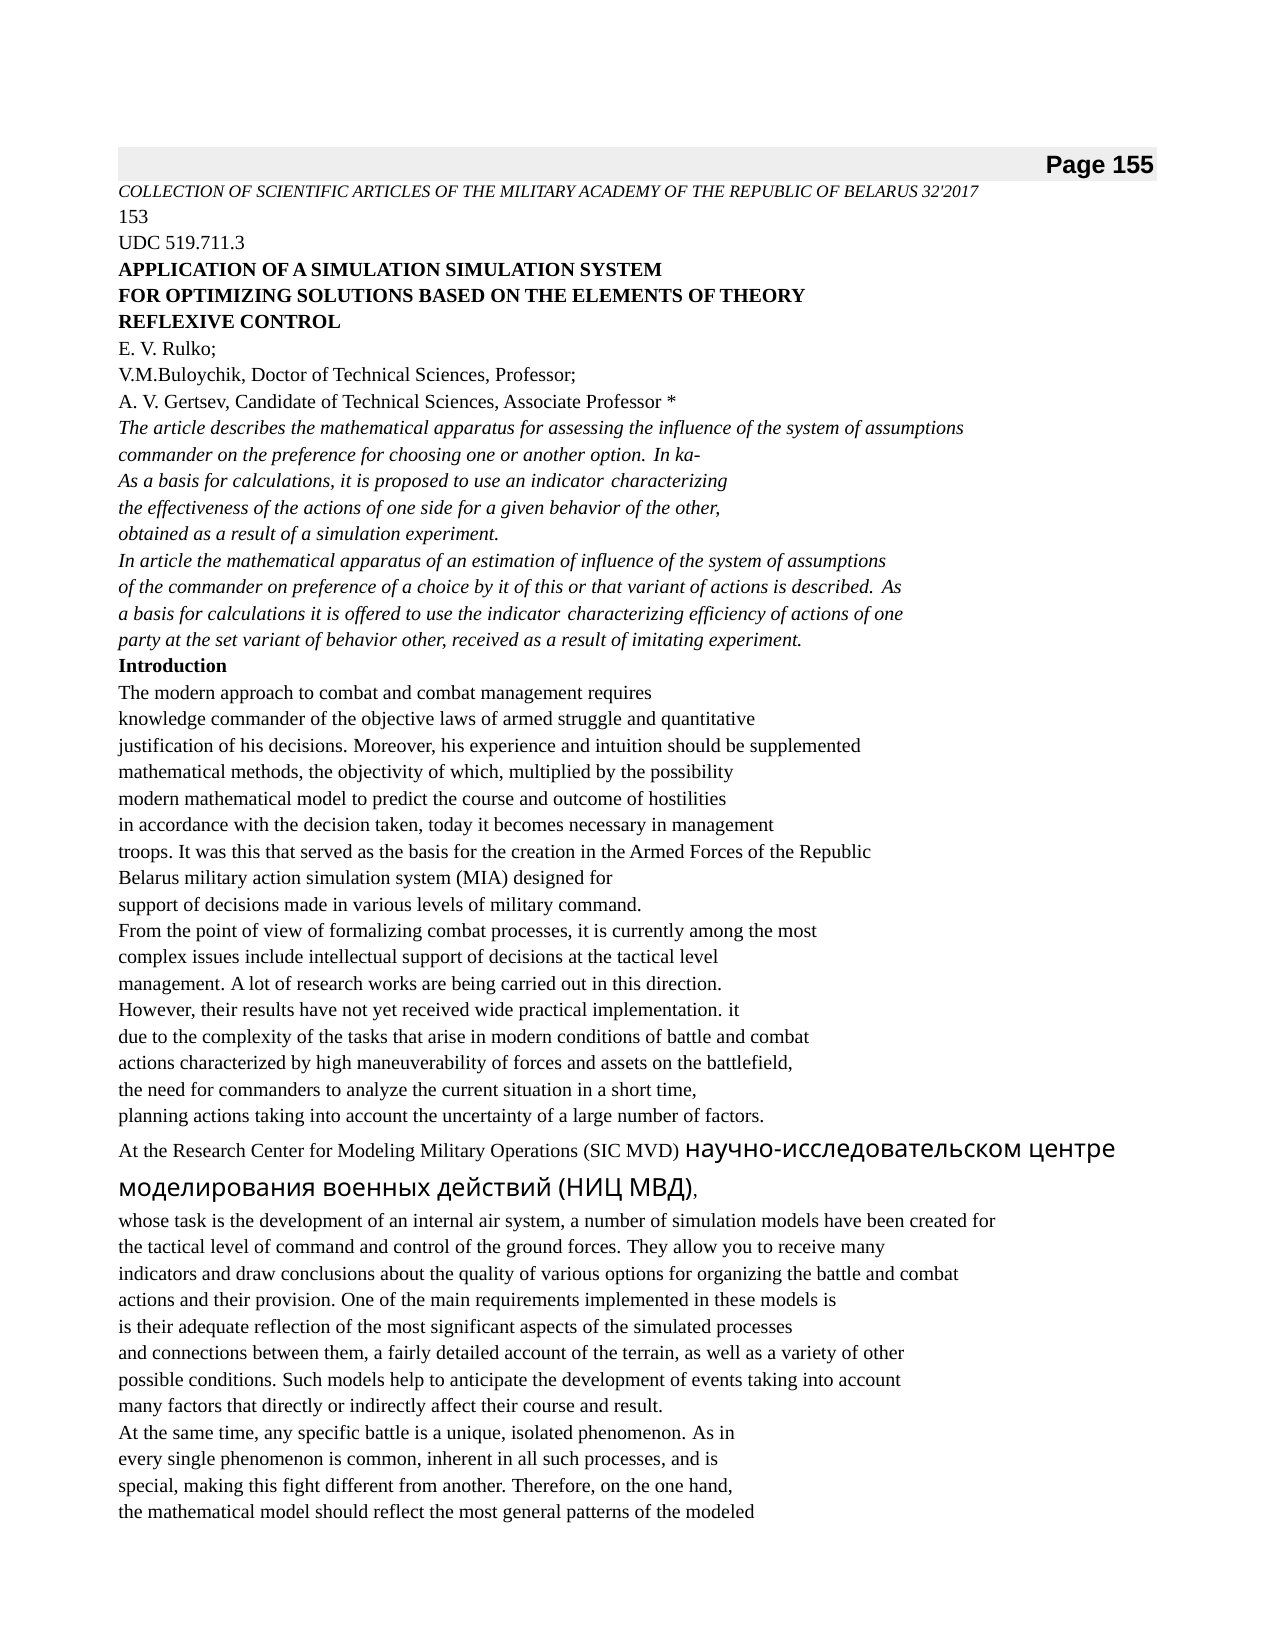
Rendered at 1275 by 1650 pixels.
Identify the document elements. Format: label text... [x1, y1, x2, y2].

text COLLECTION OF SCIENTIFIC ARTICLES OF THE MILITARY ACADEMY OF THE REPUBLIC OF BELARUS 32'2017 [118, 181, 1157, 202]
text the effectiveness of the actions of one side for a given behavior of the other, [118, 496, 1157, 518]
text FOR OPTIMIZING SOLUTIONS BASED ON THE ELEMENTS OF THEORY [118, 284, 1157, 307]
text At the same time, any specific battle is a unique, isolated phenomenon. As in [118, 1421, 1157, 1443]
text troops. It was this that served as the basis for the creation in the Armed Forces of the Republic [118, 839, 1157, 862]
text Belarus military action simulation system (MIA) designed for [118, 866, 1157, 889]
text REFLEXIVE CONTROL [118, 310, 1157, 333]
text and connections between them, a fairly detailed account of the terrain, as well as a variety of other [118, 1341, 1157, 1364]
text is their adequate reflection of the most significant aspects of the simulated processes [118, 1315, 1157, 1338]
text knowledge commander of the objective laws of armed struggle and quantitative [118, 707, 1157, 730]
text Introduction [118, 654, 1157, 677]
text At the Research Center for Modeling Military Operations (SIC MVD) научно-исследовательском центре моделирования военных действий (НИЦ МВД), [118, 1131, 1157, 1204]
text mathematical methods, the objectivity of which, multiplied by the possibility [118, 760, 1157, 783]
text due to the complexity of the tasks that arise in modern conditions of battle and combat [118, 1025, 1157, 1048]
text actions and their provision. One of the main requirements implemented in these models is [118, 1288, 1157, 1311]
text E. V. Rulko; [118, 337, 1157, 360]
text The modern approach to combat and combat management requires [118, 681, 1157, 704]
text whose task is the development of an internal air system, a number of simulation models have been created for [118, 1209, 1157, 1232]
text in accordance with the decision taken, today it becomes necessary in management [118, 813, 1157, 836]
text justification of his decisions. Moreover, his experience and intuition should be supplemented [118, 734, 1157, 757]
text a basis for calculations it is offered to use the indicator characterizing efficiency of actions of one [118, 601, 1157, 624]
text the tactical level of command and control of the ground forces. They allow you to receive many [118, 1235, 1157, 1258]
text planning actions taking into account the uncertainty of a large number of factors. [118, 1104, 1157, 1127]
text indicators and draw conclusions about the quality of various options for organizing the battle and combat [118, 1262, 1157, 1285]
text 153 [118, 204, 1157, 227]
text modern mathematical model to predict the course and outcome of hostilities [118, 787, 1157, 809]
text UDC 519.711.3 [118, 231, 1157, 254]
text complex issues include intellectual support of decisions at the tactical level [118, 945, 1157, 968]
text many factors that directly or indirectly affect their course and result. [118, 1394, 1157, 1417]
text V.M.Buloychik, Doctor of Technical Sciences, Professor; [118, 363, 1157, 386]
text As a basis for calculations, it is proposed to use an indicator characterizing [118, 469, 1157, 492]
text every single phenomenon is common, inherent in all such processes, and is [118, 1447, 1157, 1470]
text The article describes the mathematical apparatus for assessing the influence of the system of assumptions [118, 416, 1157, 439]
text management. A lot of research works are being carried out in this direction. [118, 972, 1157, 995]
text commander on the preference for choosing one or another option. In ka- [118, 443, 1157, 466]
text the mathematical model should reflect the most general patterns of the modeled [118, 1500, 1157, 1523]
table_header Page 155 [118, 147, 1157, 181]
text party at the set variant of behavior other, received as a result of imitating experiment. [118, 628, 1157, 651]
text However, their results have not yet received wide practical implementation. it [118, 998, 1157, 1021]
text A. V. Gertsev, Candidate of Technical Sciences, Associate Professor * [118, 390, 1157, 413]
text support of decisions made in various levels of military command. [118, 892, 1157, 915]
text of the commander on preference of a choice by it of this or that variant of actions is described. As [118, 575, 1157, 598]
text APPLICATION OF A SIMULATION SIMULATION SYSTEM [118, 257, 1157, 280]
text possible conditions. Such models help to anticipate the development of events taking into account [118, 1368, 1157, 1391]
text From the point of view of formalizing combat processes, it is currently among the most [118, 919, 1157, 942]
text In article the mathematical apparatus of an estimation of influence of the system of assumptions [118, 548, 1157, 571]
text special, making this fight different from another. Therefore, on the one hand, [118, 1473, 1157, 1496]
text obtained as a result of a simulation experiment. [118, 522, 1157, 545]
text the need for commanders to analyze the current situation in a short time, [118, 1078, 1157, 1101]
text actions characterized by high maneuverability of forces and assets on the battlefield, [118, 1051, 1157, 1074]
